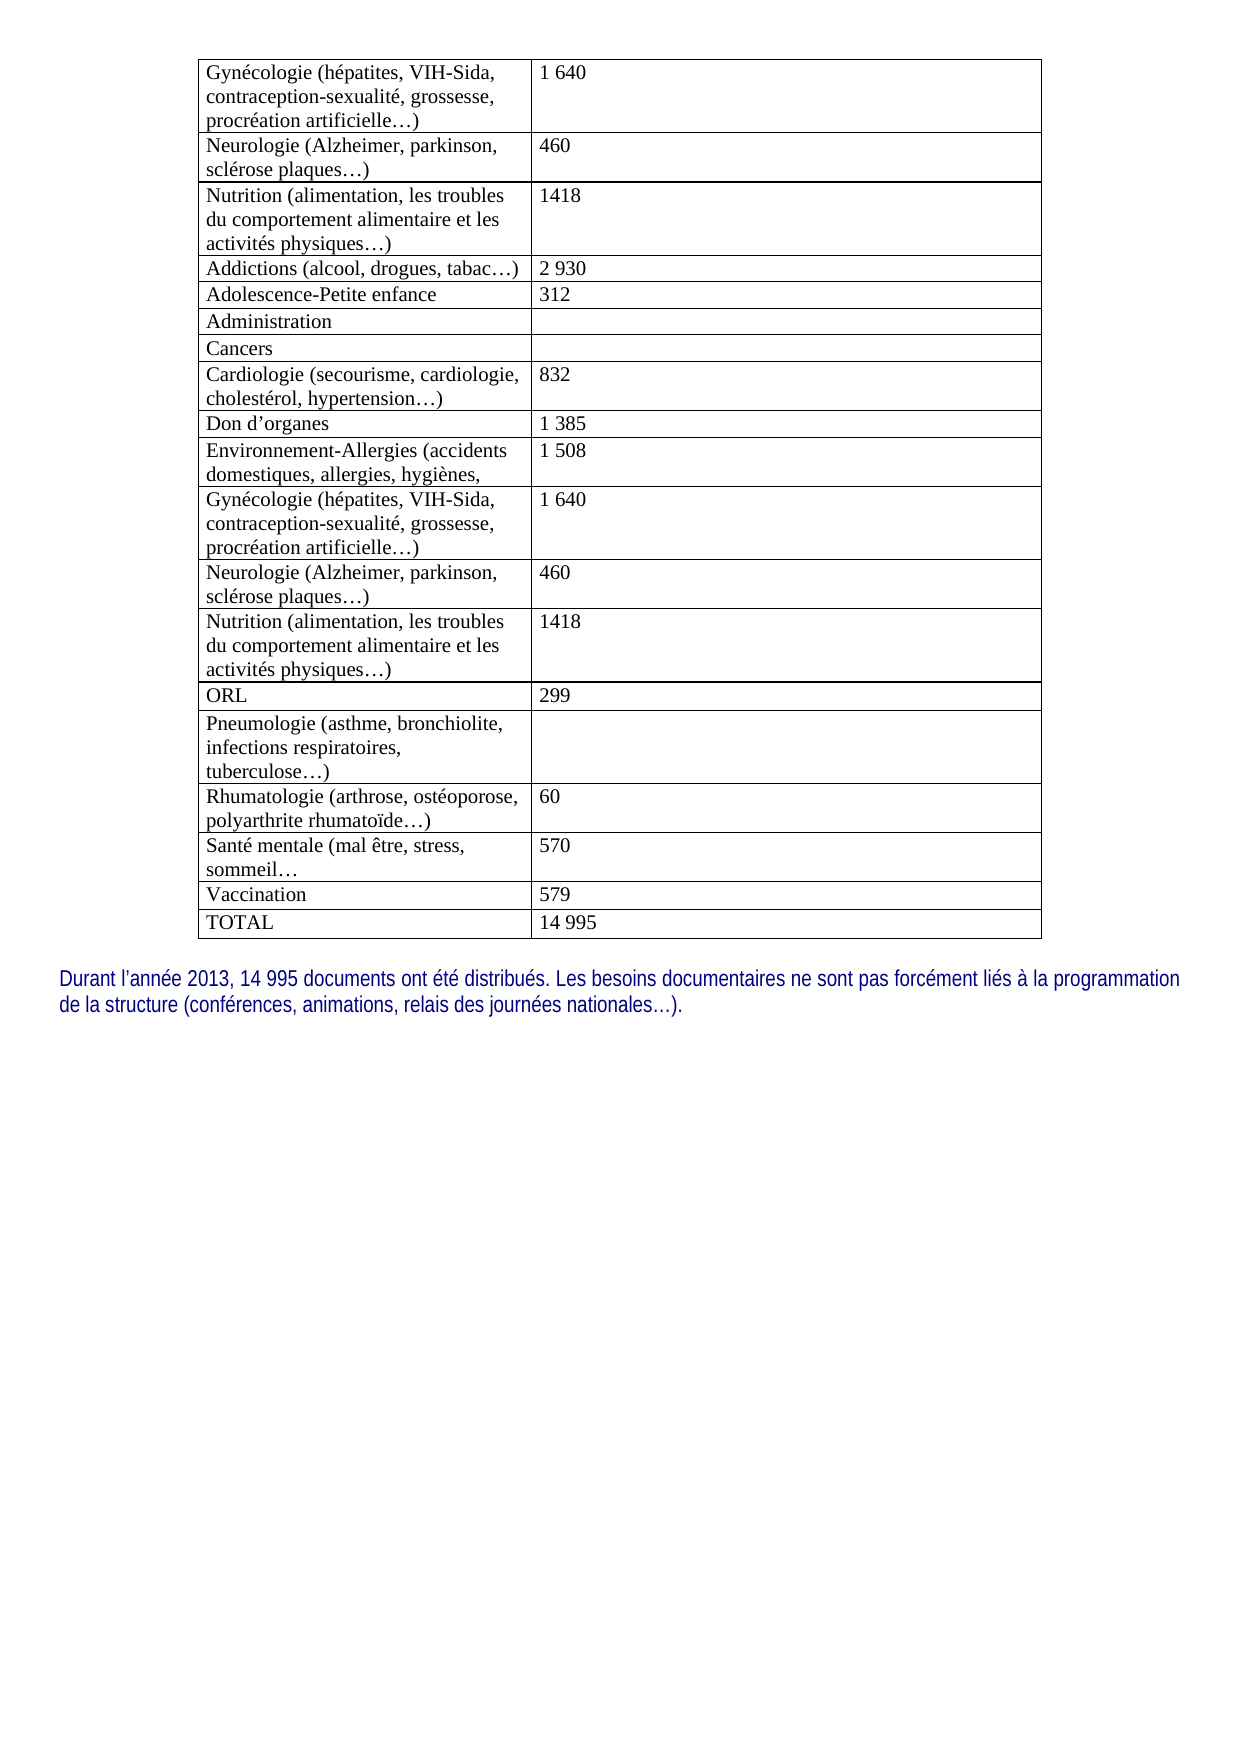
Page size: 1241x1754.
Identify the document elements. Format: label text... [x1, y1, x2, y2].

table_cell 1418 [532, 183, 1041, 255]
text Durant l’année 2013, 14 995 documents ont été distribués. Les besoins documentaires ne sont pas forcément liés à la programmation de la structure (conférences, animations, relais des journées nationales…). [59, 965, 1181, 1017]
table_cell 14 995 [532, 910, 1041, 937]
table_cell 832 [532, 362, 1041, 410]
table_cell Santé mentale (mal être, stress, sommeil… [199, 833, 531, 881]
table_cell Gynécologie (hépatites, VIH-Sida, contraception-sexualité, grossesse, procréation artificielle…) [199, 487, 531, 559]
table_cell Cardiologie (secourisme, cardiologie, cholestérol, hypertension…) [199, 362, 531, 410]
table_cell Nutrition (alimentation, les troubles du comportement alimentaire et les activités physiques…) [199, 609, 531, 681]
table_cell 579 [532, 882, 1041, 909]
table_cell 1 508 [532, 438, 1041, 486]
table_cell Adolescence-Petite enfance [199, 282, 531, 308]
table_cell 460 [532, 133, 1041, 181]
table_cell 1 385 [532, 411, 1041, 437]
table_cell Pneumologie (asthme, bronchiolite, infections respiratoires, tuberculose…) [199, 711, 531, 783]
table_cell [532, 309, 1041, 334]
table_cell Rhumatologie (arthrose, ostéoporose, polyarthrite rhumatoïde…) [199, 784, 531, 832]
table_cell Vaccination [199, 882, 531, 909]
table_cell Environnement-Allergies (accidents domestiques, allergies, hygiènes, [199, 438, 531, 486]
table_cell Neurologie (Alzheimer, parkinson, sclérose plaques…) [199, 133, 531, 181]
table_cell Cancers [199, 335, 531, 361]
table_cell 2 930 [532, 256, 1041, 281]
table_cell 460 [532, 560, 1041, 608]
table_cell TOTAL [199, 910, 531, 937]
table_cell Addictions (alcool, drogues, tabac…) [199, 256, 531, 281]
table_cell 1 640 [532, 487, 1041, 559]
table_cell 312 [532, 282, 1041, 308]
table_cell Nutrition (alimentation, les troubles du comportement alimentaire et les activités physiques…) [199, 183, 531, 255]
table_cell Neurologie (Alzheimer, parkinson, sclérose plaques…) [199, 560, 531, 608]
table_cell [532, 711, 1041, 783]
table_cell 299 [532, 683, 1041, 709]
table_cell 1418 [532, 609, 1041, 681]
table_cell Don d’organes [199, 411, 531, 437]
table_cell Gynécologie (hépatites, VIH-Sida, contraception-sexualité, grossesse, procréation artificielle…) [199, 60, 531, 132]
table_cell [532, 335, 1041, 361]
table_cell 60 [532, 784, 1041, 832]
table_cell Administration [199, 309, 531, 334]
table_cell 570 [532, 833, 1041, 881]
table_cell 1 640 [532, 60, 1041, 132]
table_cell ORL [199, 683, 531, 709]
